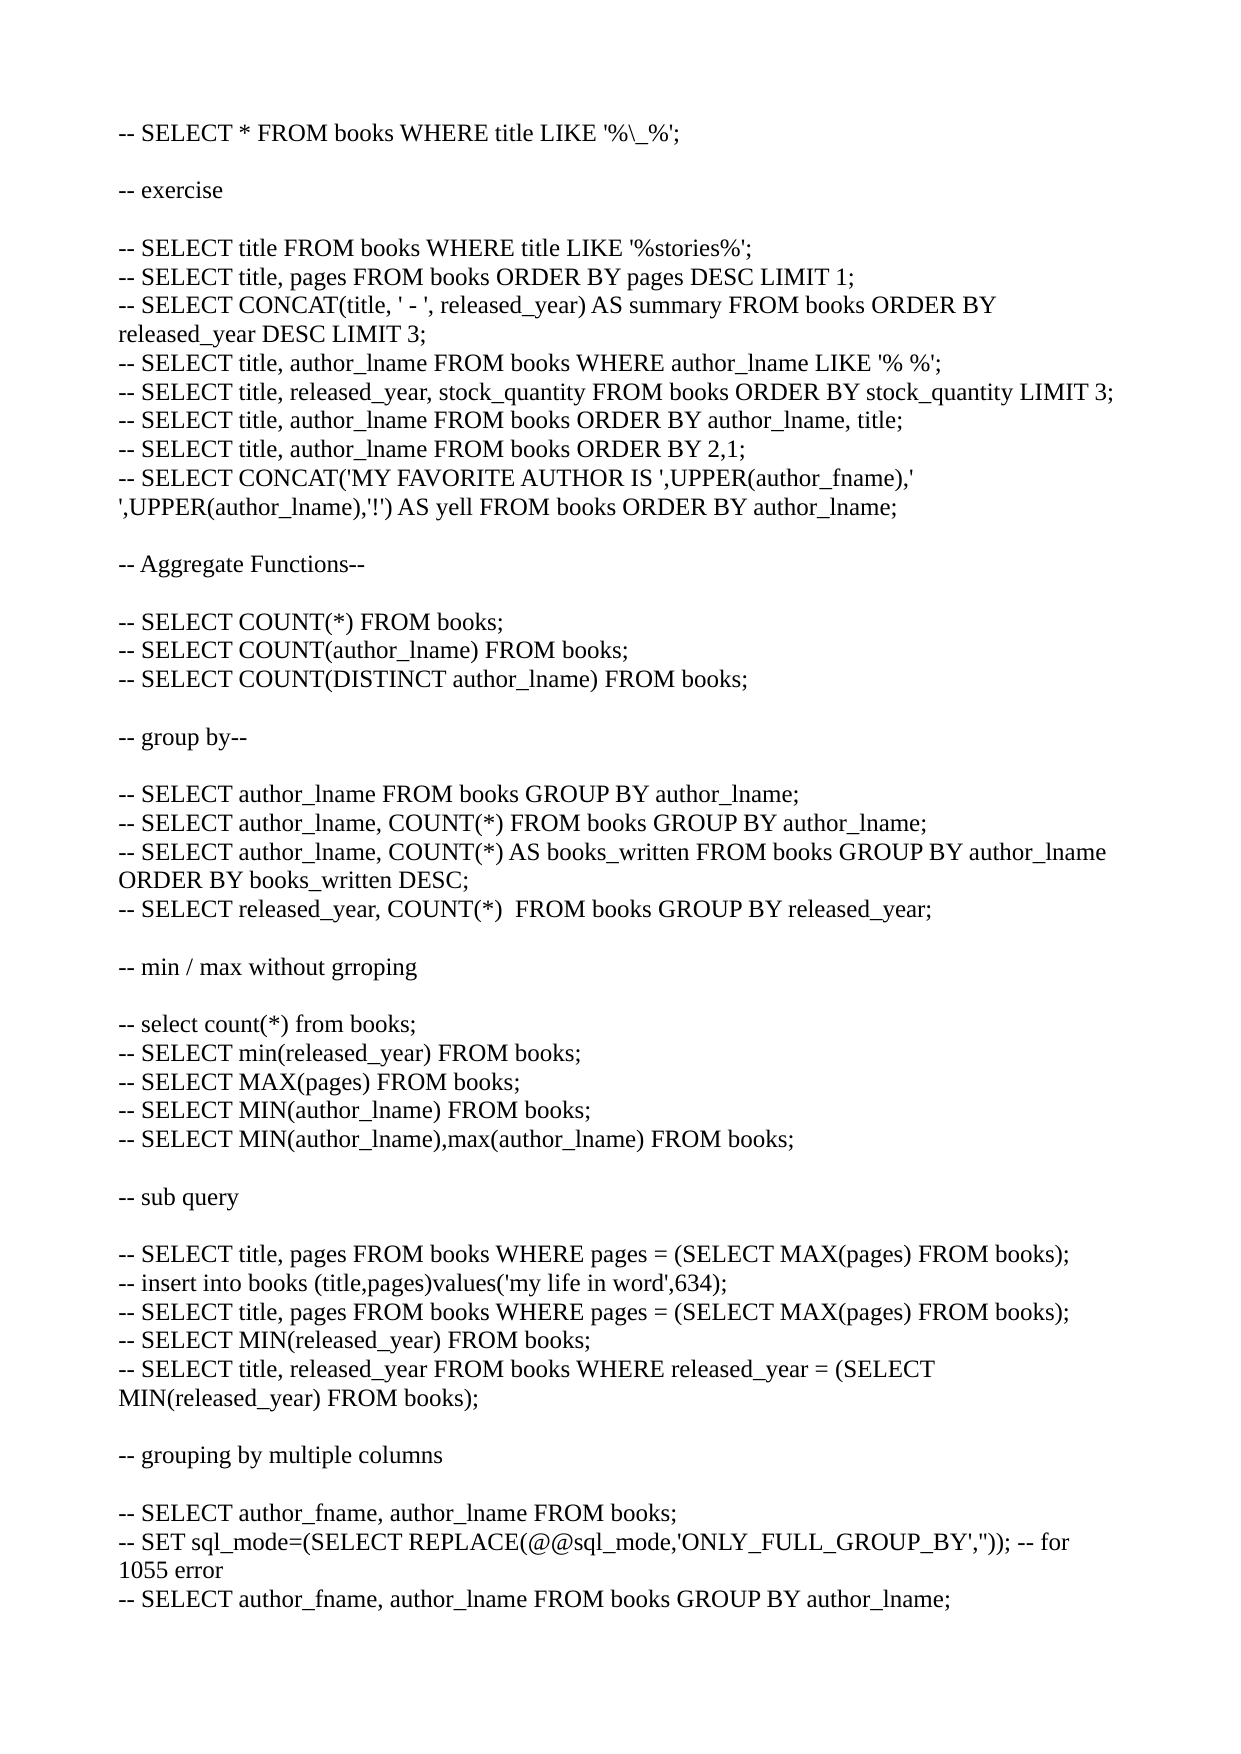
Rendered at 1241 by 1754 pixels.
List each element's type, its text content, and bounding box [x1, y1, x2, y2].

text -- SELECT * FROM books WHERE title LIKE '%\_%'; [118, 118, 1122, 147]
text -- insert into books (title,pages)values('my life in word',634); [118, 1268, 1122, 1297]
text -- SELECT author_lname, COUNT(*) FROM books GROUP BY author_lname; [118, 808, 1122, 837]
text -- SELECT title, released_year FROM books WHERE released_year = (SELECT MIN(released_year) FROM books); [118, 1354, 1122, 1412]
text -- SELECT MIN(released_year) FROM books; [118, 1326, 1122, 1354]
text -- SELECT CONCAT(title, ' - ', released_year) AS summary FROM books ORDER BY released_year DESC LIMIT 3; [118, 291, 1122, 348]
text -- Aggregate Functions-- [118, 549, 1122, 578]
text -- SELECT title, author_lname FROM books ORDER BY 2,1; [118, 434, 1122, 463]
text -- sub query [118, 1182, 1122, 1211]
text -- SELECT min(released_year) FROM books; [118, 1038, 1122, 1067]
text -- SELECT author_lname, COUNT(*) AS books_written FROM books GROUP BY author_lname ORDER BY books_written DESC; [118, 837, 1122, 894]
text -- SELECT COUNT(DISTINCT author_lname) FROM books; [118, 664, 1122, 693]
text -- min / max without grroping [118, 952, 1122, 981]
text -- SELECT COUNT(*) FROM books; [118, 607, 1122, 636]
text -- SELECT author_fname, author_lname FROM books; [118, 1498, 1122, 1527]
text -- SELECT MIN(author_lname) FROM books; [118, 1096, 1122, 1124]
text -- SELECT title, released_year, stock_quantity FROM books ORDER BY stock_quantity LIMIT 3; [118, 377, 1122, 406]
text -- SELECT title, author_lname FROM books ORDER BY author_lname, title; [118, 406, 1122, 434]
text -- SET sql_mode=(SELECT REPLACE(@@sql_mode,'ONLY_FULL_GROUP_BY','')); -- for 1055 error [118, 1527, 1122, 1584]
text -- SELECT COUNT(author_lname) FROM books; [118, 636, 1122, 664]
text -- SELECT title, pages FROM books WHERE pages = (SELECT MAX(pages) FROM books); [118, 1239, 1122, 1268]
text -- select count(*) from books; [118, 1009, 1122, 1038]
text -- SELECT MIN(author_lname),max(author_lname) FROM books; [118, 1124, 1122, 1153]
text -- SELECT title, author_lname FROM books WHERE author_lname LIKE '% %'; [118, 348, 1122, 377]
text -- SELECT title FROM books WHERE title LIKE '%stories%'; [118, 233, 1122, 262]
text -- group by-- [118, 722, 1122, 751]
text -- SELECT released_year, COUNT(*) FROM books GROUP BY released_year; [118, 894, 1122, 923]
text -- grouping by multiple columns [118, 1441, 1122, 1469]
text -- SELECT MAX(pages) FROM books; [118, 1067, 1122, 1096]
text -- SELECT title, pages FROM books WHERE pages = (SELECT MAX(pages) FROM books); [118, 1297, 1122, 1326]
text -- exercise [118, 176, 1122, 204]
text -- SELECT CONCAT('MY FAVORITE AUTHOR IS ',UPPER(author_fname),' ',UPPER(author_lname),'!') AS yell FROM books ORDER BY author_lname; [118, 463, 1122, 521]
text -- SELECT author_lname FROM books GROUP BY author_lname; [118, 779, 1122, 808]
text -- SELECT title, pages FROM books ORDER BY pages DESC LIMIT 1; [118, 262, 1122, 291]
text -- SELECT author_fname, author_lname FROM books GROUP BY author_lname; [118, 1584, 1122, 1613]
